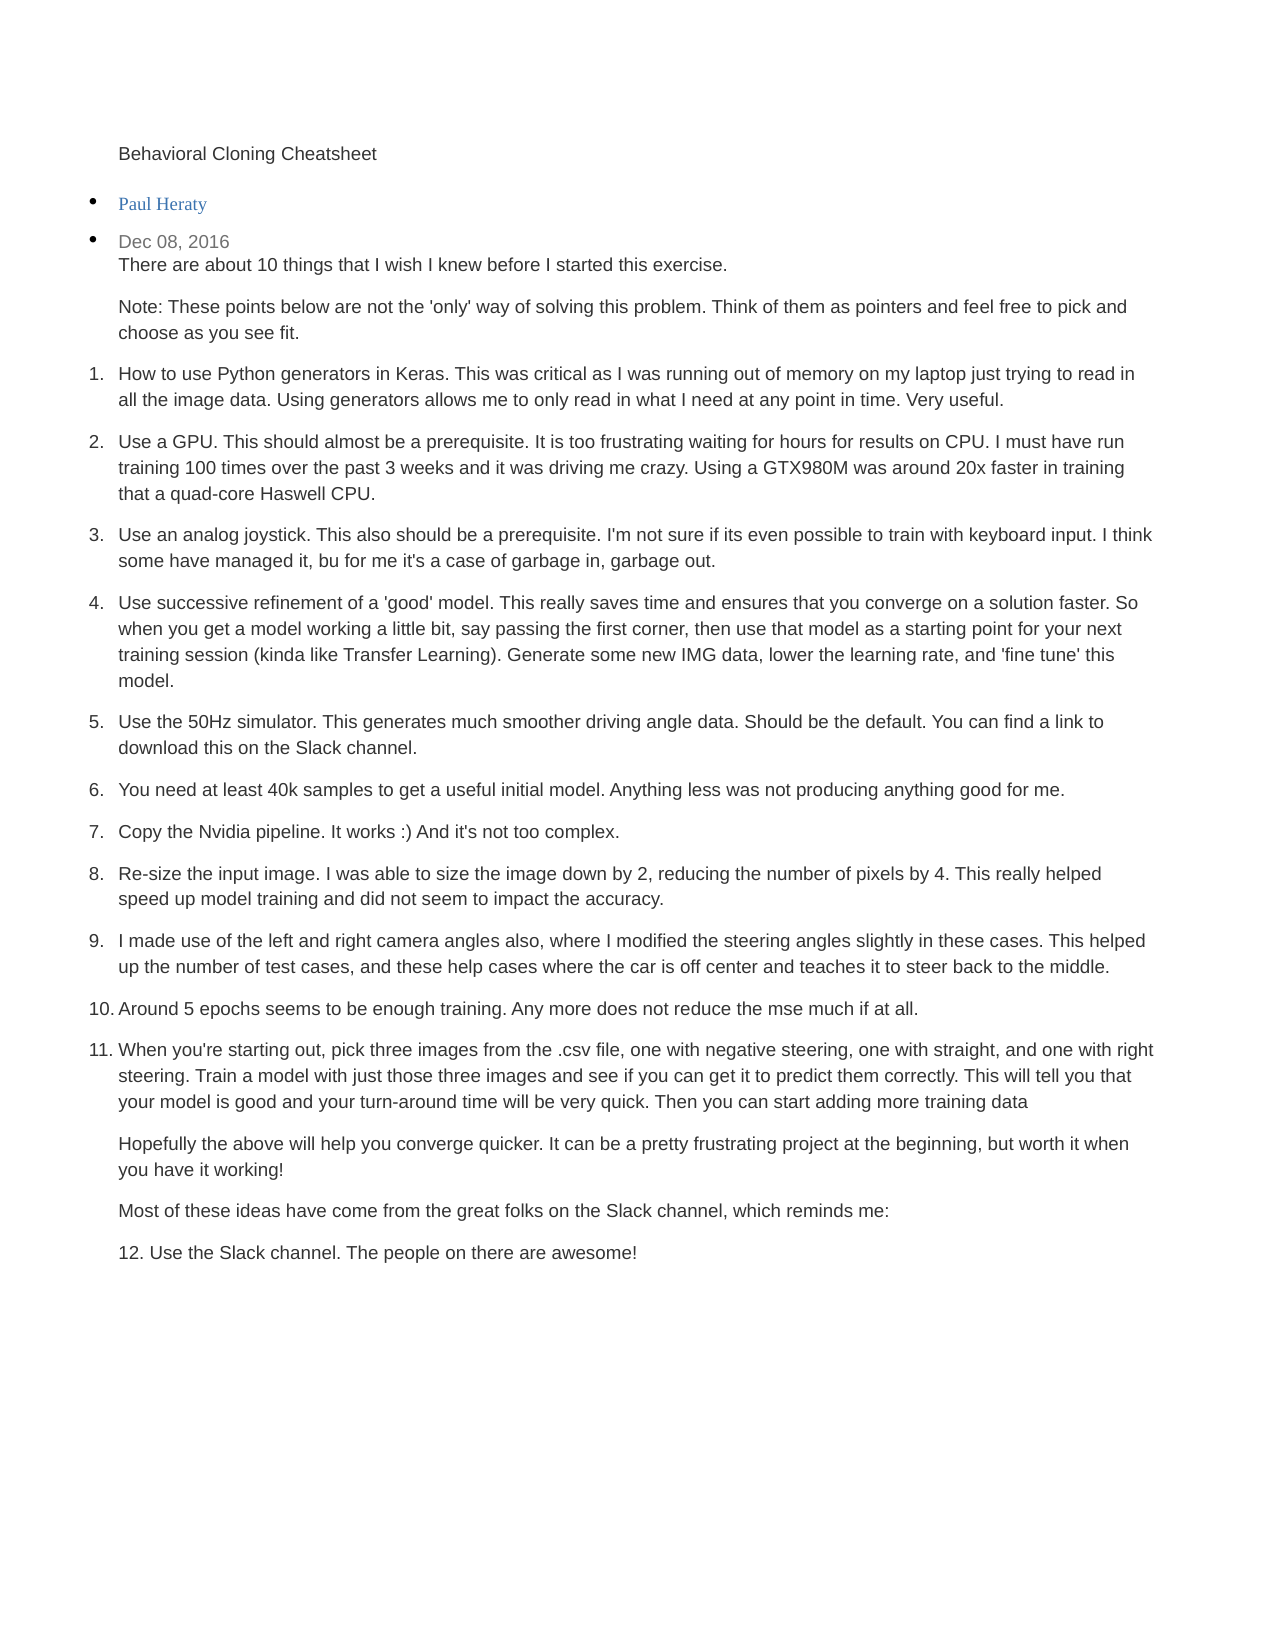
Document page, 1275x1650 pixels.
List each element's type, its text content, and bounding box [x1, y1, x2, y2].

list I made use of the left and right camera angles also, where I modified the steering angles slightly in these cases. This helped up the number of test cases, and these help cases where the car is off center and teaches it to steer back to the middle. [118, 930, 1157, 977]
list Copy the Nvidia pipeline. It works :) And it's not too complex. [118, 821, 1157, 842]
list When you're starting out, pick three images from the .csv file, one with negative steering, one with straight, and one with right steering. Train a model with just those three images and see if you can get it to predict them correctly. This will tell you that your model is good and your turn-around time will be very quick. Then you can start adding more training data [118, 1039, 1157, 1112]
list Use a GPU. This should almost be a prerequisite. It is too frustrating waiting for hours for results on CPU. I must have run training 100 times over the past 3 weeks and it was driving me crazy. Using a GTX980M was around 20x faster in training that a quad-core Haswell CPU. [118, 431, 1157, 504]
text Note: These points below are not the 'only' way of solving this problem. Think of them as pointers and feel free to pick and choose as you see fit. [118, 296, 1157, 343]
text Hopefully the above will help you converge quicker. It can be a pretty frustrating project at the beginning, but worth it when you have it working! [118, 1133, 1157, 1180]
list Use the 50Hz simulator. This generates much smoother driving angle data. Should be the default. You can find a link to download this on the Slack channel. [118, 711, 1157, 758]
text Most of these ideas have come from the great folks on the Slack channel, which reminds me: [118, 1200, 1157, 1222]
list Paul Heraty [118, 177, 1149, 216]
text There are about 10 things that I wish I knew before I started this exercise. [118, 254, 1157, 275]
list Around 5 epochs seems to be enough training. Any more does not reduce the mse much if at all. [118, 997, 1157, 1019]
list How to use Python generators in Keras. This was critical as I was running out of memory on my laptop just trying to read in all the image data. Using generators allows me to only read in what I need at any point in time. Very useful. [118, 363, 1157, 411]
list Re-size the input image. I was able to size the image down by 2, reducing the number of pixels by 4. This really helped speed up model training and did not seem to impact the accuracy. [118, 862, 1157, 910]
list Use successive refinement of a 'good' model. This really saves time and ensures that you converge on a solution faster. So when you get a model working a little bit, say passing the first corner, then use that model as a starting point for your next training session (kinda like Transfer Learning). Generate some new IMG data, lower the learning rate, and 'fine tune' this model. [118, 592, 1157, 691]
subtitle Behavioral Cloning Cheatsheet [118, 143, 1157, 165]
list Use an analog joystick. This also should be a prerequisite. I'm not sure if its even possible to train with keyboard input. I think some have managed it, bu for me it's a case of garbage in, garbage out. [118, 524, 1157, 572]
list You need at least 40k samples to get a useful initial model. Anything less was not producing anything good for me. [118, 779, 1157, 800]
list Dec 08, 2016 [118, 216, 1157, 254]
text 12. Use the Slack channel. The people on there are awesome! [118, 1242, 1157, 1264]
